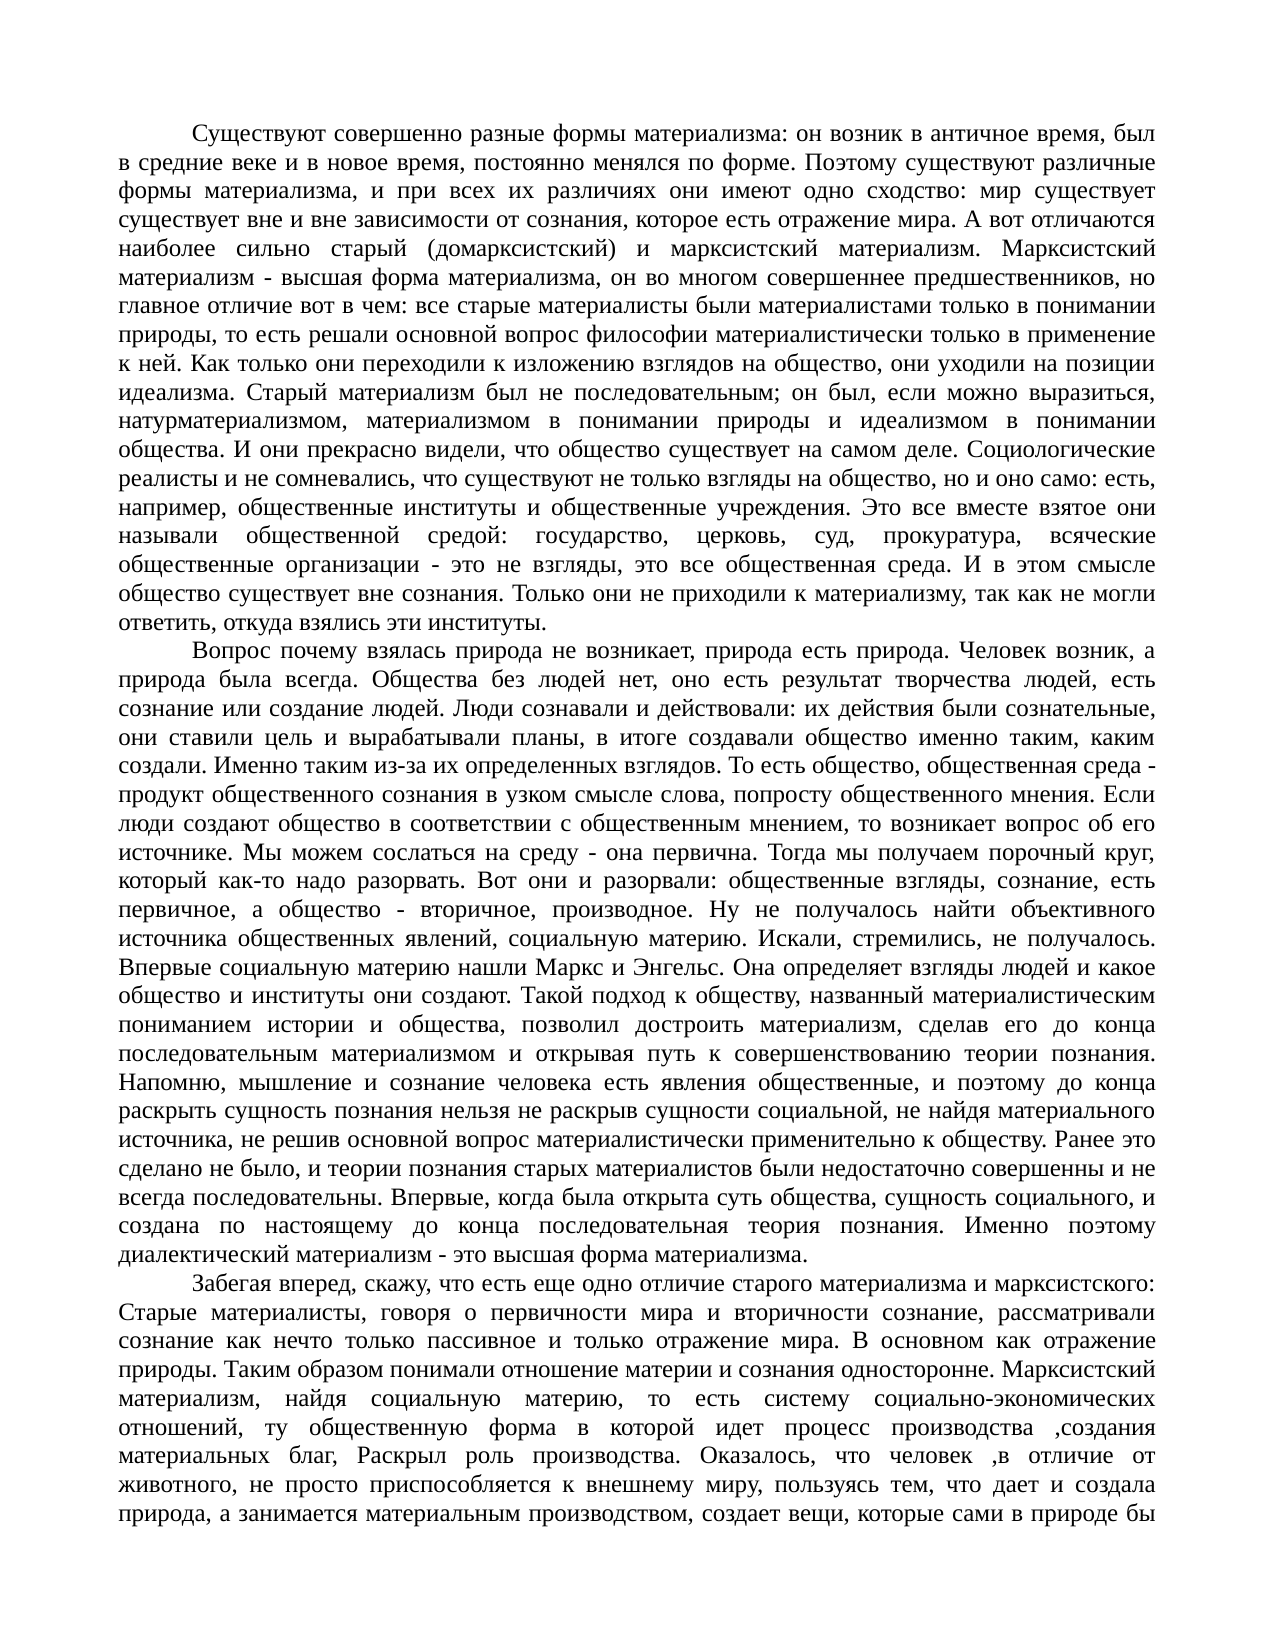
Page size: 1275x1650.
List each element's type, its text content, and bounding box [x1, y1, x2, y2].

text Вопрос почему взялась природа не возникает, природа есть природа. Человек возник, а природа была всегда. Общества без людей нет, оно есть результат творчества людей, есть сознание или создание людей. Люди сознавали и действовали: их действия были сознательные, они ставили цель и вырабатывали планы, в итоге создавали общество именно таким, каким создали. Именно таким из-за их определенных взглядов. То есть общество, общественная среда - продукт общественного сознания в узком смысле слова, попросту общественного мнения. Если люди создают общество в соответствии с общественным мнением, то возникает вопрос об его источнике. Мы можем сослаться на среду - она первична. Тогда мы получаем порочный круг, который как-то надо разорвать. Вот они и разорвали: общественные взгляды, сознание, есть первичное, а общество - вторичное, производное. Ну не получалось найти объективного источника общественных явлений, социальную материю. Искали, стремились, не получалось. Впервые социальную материю нашли Маркс и Энгельс. Она определяет взгляды людей и какое общество и институты они создают. Такой подход к обществу, названный материалистическим пониманием истории и общества, позволил достроить материализм, сделав его до конца последовательным материализмом и открывая путь к совершенствованию теории познания. Напомню, мышление и сознание человека есть явления общественные, и поэтому до конца раскрыть сущность познания нельзя не раскрыв сущности социальной, не найдя материального источника, не решив основной вопрос материалистически применительно к обществу. Ранее это сделано не было, и теории познания старых материалистов были недостаточно совершенны и не всегда последовательны. Впервые, когда была открыта суть общества, сущность социального, и создана по настоящему до конца последовательная теория познания. Именно поэтому диалектический материализм - это высшая форма материализма. [118, 636, 1157, 1268]
text Забегая вперед, скажу, что есть еще одно отличие старого материализма и марксистского: Старые материалисты, говоря о первичности мира и вторичности сознание, рассматривали сознание как нечто только пассивное и только отражение мира. В основном как отражение природы. Таким образом понимали отношение материи и сознания односторонне. Марксистский материализм, найдя социальную материю, то есть систему социально-экономических отношений, ту общественную форма в которой идет процесс производства ,создания материальных благ, Раскрыл роль производства. Оказалось, что человек ,в отличие от животного, не просто приспособляется к внешнему миру, пользуясь тем, что дает и создала природа, а занимается материальным производством, создает вещи, которые сами в природе бы [118, 1268, 1157, 1527]
text Существуют совершенно разные формы материализма: он возник в античное время, был в средние веке и в новое время, постоянно менялся по форме. Поэтому существуют различные формы материализма, и при всех их различиях они имеют одно сходство: мир существует существует вне и вне зависимости от сознания, которое есть отражение мира. А вот отличаются наиболее сильно старый (домарксистский) и марксистский материализм. Марксистский материализм - высшая форма материализма, он во многом совершеннее предшественников, но главное отличие вот в чем: все старые материалисты были материалистами только в понимании природы, то есть решали основной вопрос философии материалистически только в применение к ней. Как только они переходили к изложению взглядов на общество, они уходили на позиции идеализма. Старый материализм был не последовательным; он был, если можно выразиться, натурматериализмом, материализмом в понимании природы и идеализмом в понимании общества. И они прекрасно видели, что общество существует на самом деле. Социологические реалисты и не сомневались, что существуют не только взгляды на общество, но и оно само: есть, например, общественные институты и общественные учреждения. Это все вместе взятое они называли общественной средой: государство, церковь, суд, прокуратура, всяческие общественные организации - это не взгляды, это все общественная среда. И в этом смысле общество существует вне сознания. Только они не приходили к материализму, так как не могли ответить, откуда взялись эти институты. [118, 118, 1157, 636]
